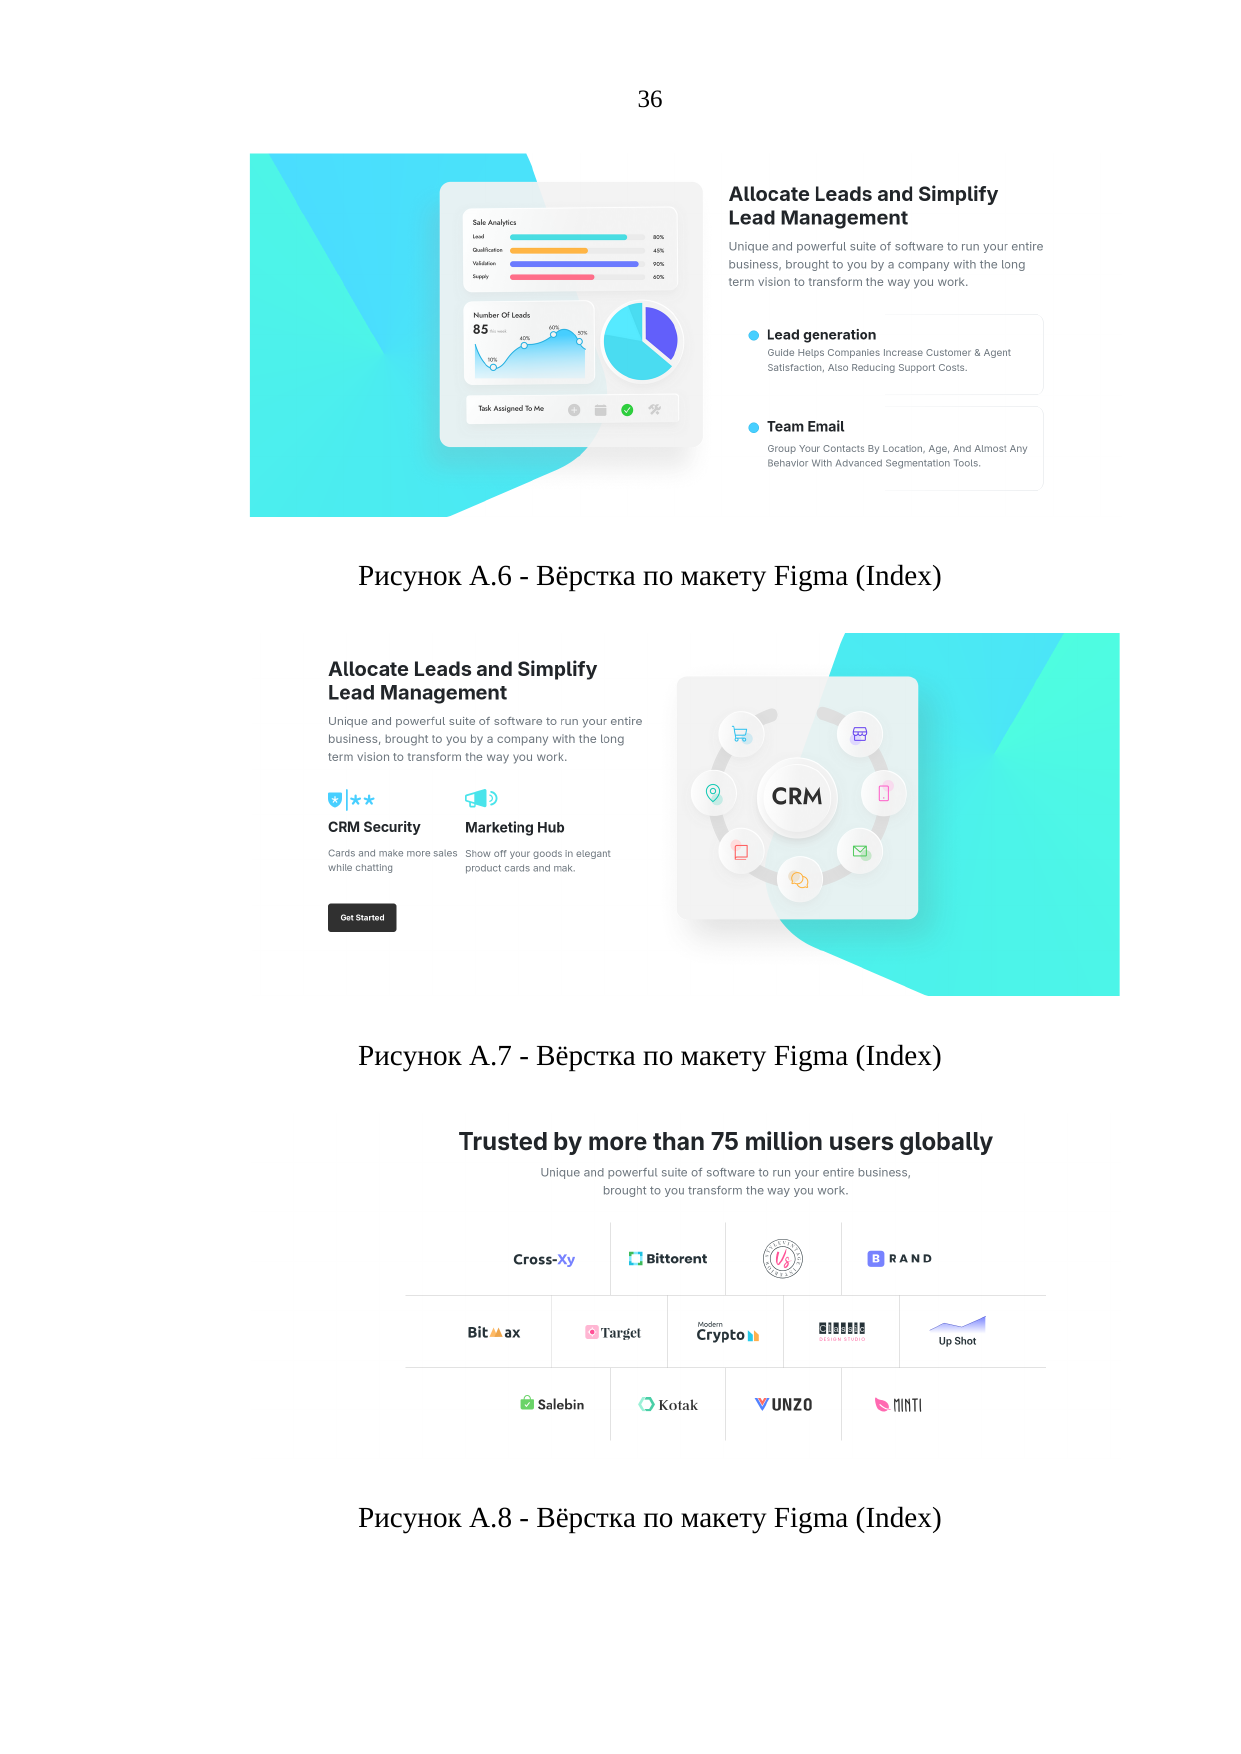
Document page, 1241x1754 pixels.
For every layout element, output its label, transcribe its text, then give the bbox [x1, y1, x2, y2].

text Рисунок А.6 - Вёрстка по макету Figma (Index) [177, 558, 1122, 592]
picture [249, 153, 1123, 517]
picture [252, 633, 1120, 996]
picture [251, 1113, 1121, 1459]
text Рисунок А.7 - Вёрстка по макету Figma (Index) [177, 1038, 1122, 1071]
text Рисунок А.8 - Вёрстка по макету Figma (Index) [177, 1500, 1122, 1534]
